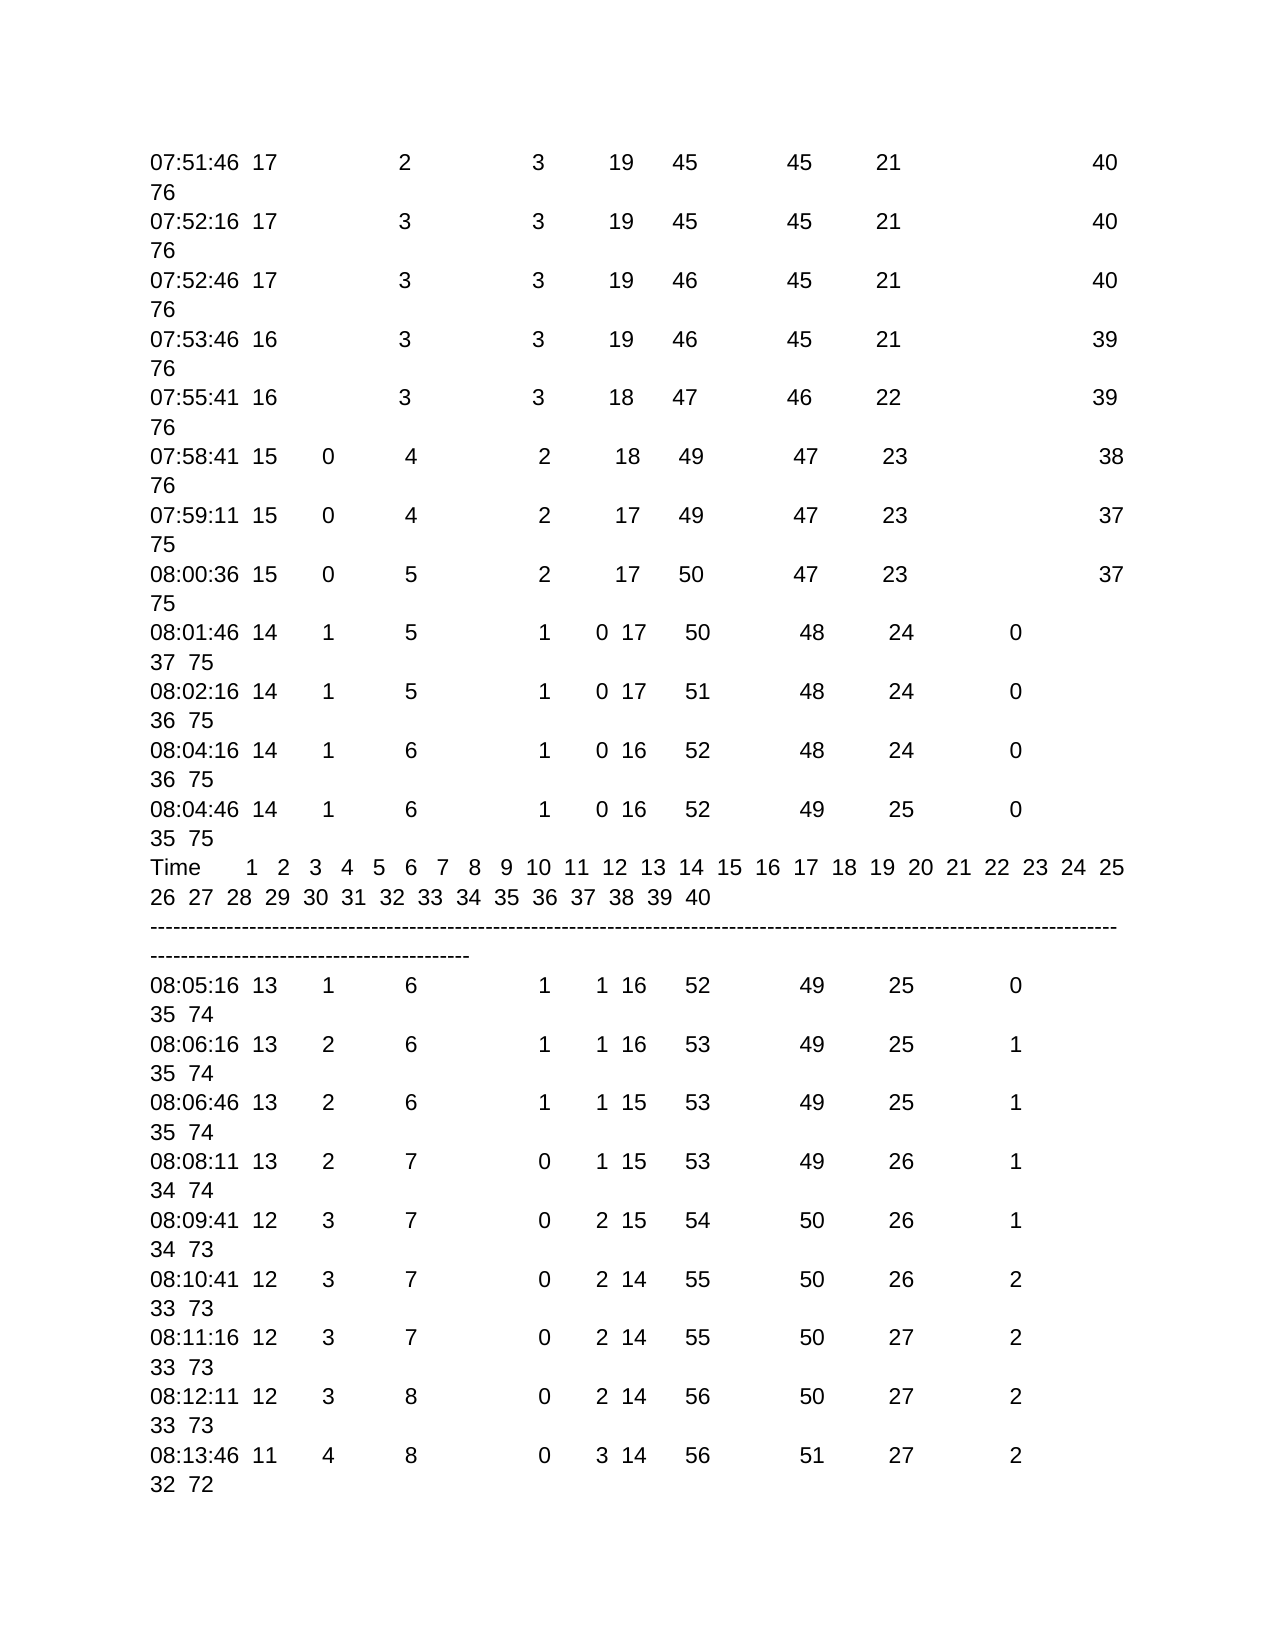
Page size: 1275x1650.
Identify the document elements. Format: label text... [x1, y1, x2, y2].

text 08:08:11 13 2 7 0 1 15 53 49 26 1 34 74 [150, 1149, 1125, 1204]
text Time 1 2 3 4 5 6 7 8 9 10 11 12 13 14 15 16 17 18 19 20 21 22 23 24 25 26 27 28 29 30 31 32 33 34 35 36 37 38 39 40 [150, 855, 1125, 910]
text 07:59:11 15 0 4 2 17 49 47 23 37 75 [150, 502, 1125, 557]
text 08:11:16 12 3 7 0 2 14 55 50 27 2 33 73 [150, 1325, 1125, 1380]
text 08:06:46 13 2 6 1 1 15 53 49 25 1 35 74 [150, 1090, 1125, 1145]
text ------------------------------------------------------------------------------------------------------------------------------------------------------------------------- [150, 914, 1125, 969]
text 07:55:41 16 3 3 18 47 46 22 39 76 [150, 385, 1125, 440]
text 07:53:46 16 3 3 19 46 45 21 39 76 [150, 326, 1125, 381]
text 08:10:41 12 3 7 0 2 14 55 50 26 2 33 73 [150, 1266, 1125, 1321]
text 08:13:46 11 4 8 0 3 14 56 51 27 2 32 72 [150, 1442, 1125, 1497]
text 08:06:16 13 2 6 1 1 16 53 49 25 1 35 74 [150, 1031, 1125, 1086]
text 07:58:41 15 0 4 2 18 49 47 23 38 76 [150, 444, 1125, 499]
text 08:02:16 14 1 5 1 0 17 51 48 24 0 36 75 [150, 679, 1125, 734]
text 08:04:46 14 1 6 1 0 16 52 49 25 0 35 75 [150, 796, 1125, 851]
text 08:09:41 12 3 7 0 2 15 54 50 26 1 34 73 [150, 1207, 1125, 1262]
text 07:51:46 17 2 3 19 45 45 21 40 76 [150, 150, 1125, 205]
text 08:00:36 15 0 5 2 17 50 47 23 37 75 [150, 561, 1125, 616]
text 08:04:16 14 1 6 1 0 16 52 48 24 0 36 75 [150, 737, 1125, 792]
text 07:52:16 17 3 3 19 45 45 21 40 76 [150, 209, 1125, 264]
text 08:12:11 12 3 8 0 2 14 56 50 27 2 33 73 [150, 1384, 1125, 1439]
text 07:52:46 17 3 3 19 46 45 21 40 76 [150, 267, 1125, 322]
text 08:01:46 14 1 5 1 0 17 50 48 24 0 37 75 [150, 620, 1125, 675]
text 08:05:16 13 1 6 1 1 16 52 49 25 0 35 74 [150, 972, 1125, 1027]
